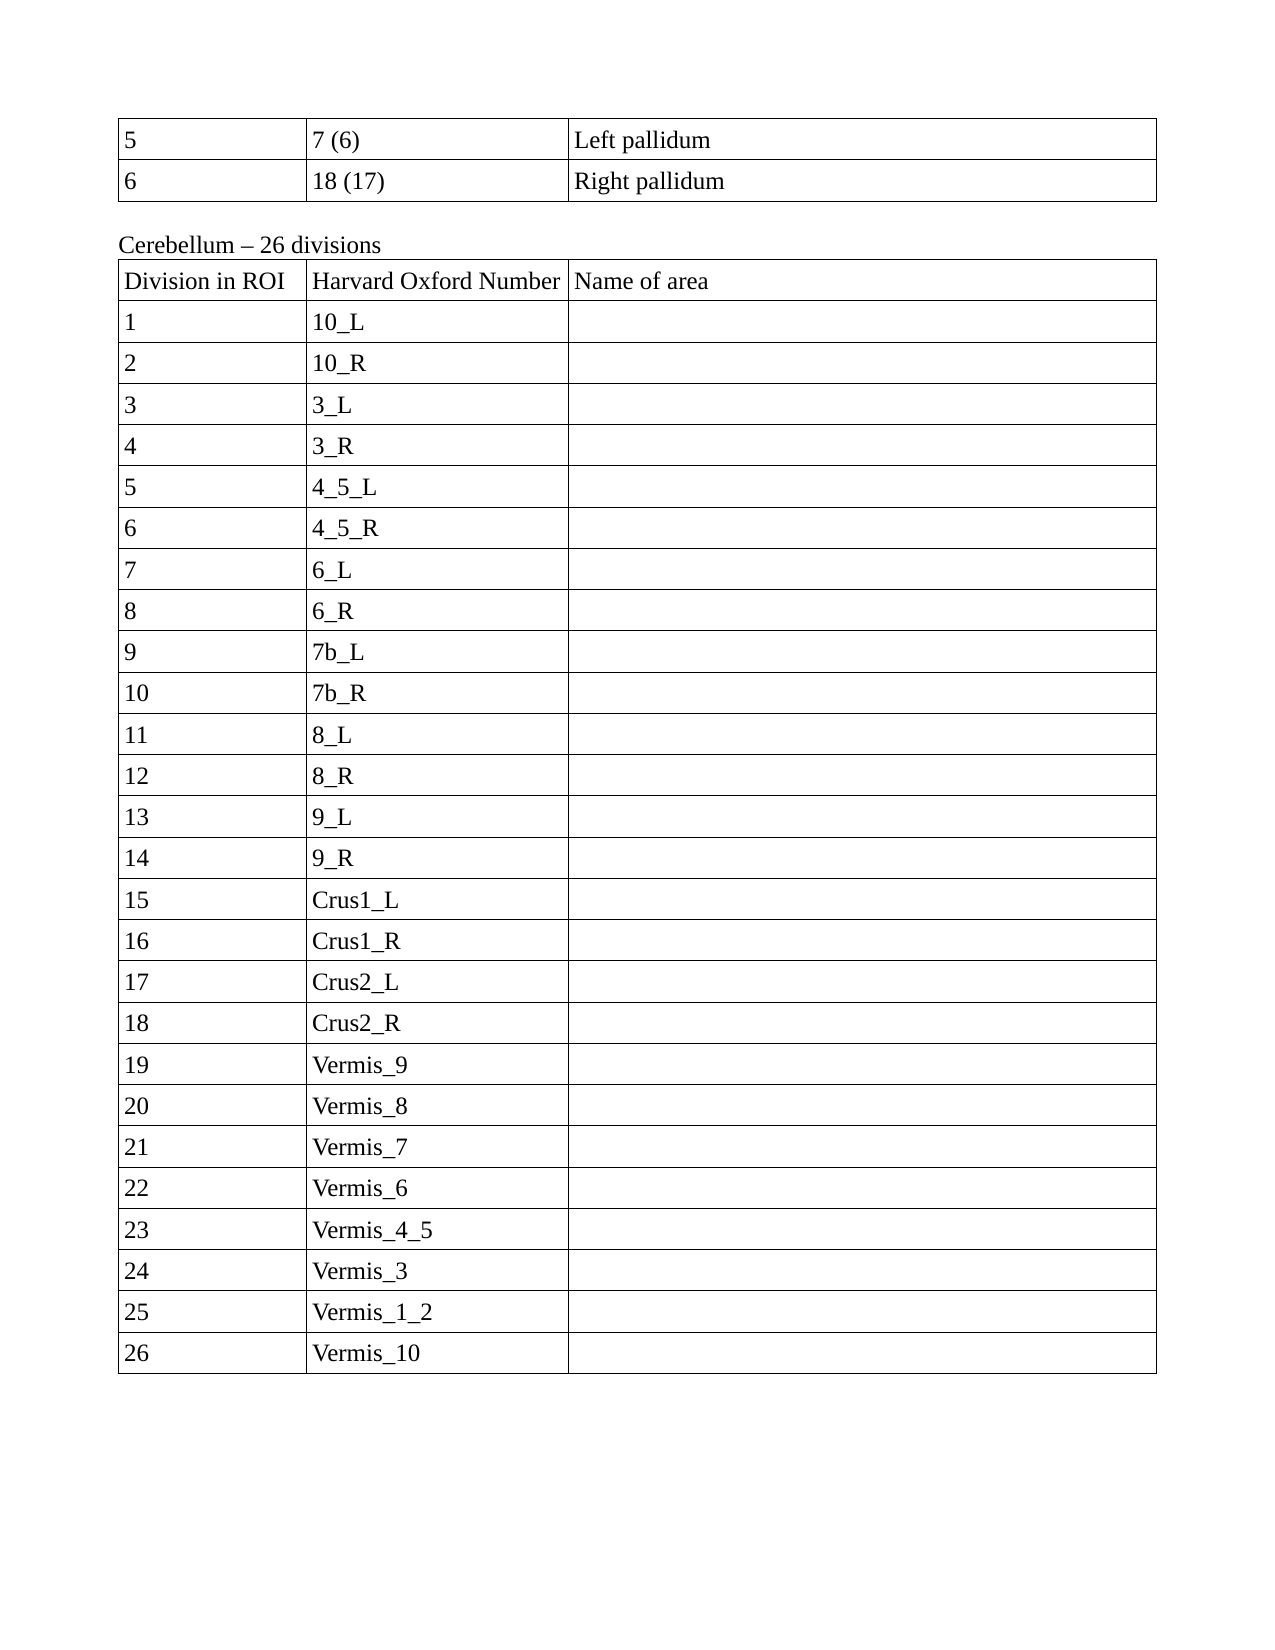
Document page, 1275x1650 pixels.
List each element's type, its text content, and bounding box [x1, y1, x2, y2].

table_cell 12 [119, 755, 306, 795]
table_cell 18 (17) [307, 160, 568, 201]
table_cell 8_R [307, 755, 568, 795]
table_cell [569, 755, 1156, 795]
table_cell [569, 1291, 1156, 1332]
table_cell [569, 1333, 1156, 1373]
table_cell 6 [119, 160, 306, 201]
table_cell 3_R [307, 425, 568, 465]
table_cell Left pallidum [569, 119, 1156, 159]
table_cell 6 [119, 508, 306, 548]
table_cell 18 [119, 1003, 306, 1043]
table_cell 11 [119, 714, 306, 754]
table_cell [569, 920, 1156, 960]
table_cell 6_L [307, 549, 568, 589]
table_cell [569, 301, 1156, 342]
table_cell 20 [119, 1085, 306, 1125]
table_cell [569, 549, 1156, 589]
table_cell [569, 1085, 1156, 1125]
text Cerebellum – 26 divisions [118, 230, 1157, 259]
table_cell Vermis_7 [307, 1126, 568, 1167]
table_cell Vermis_8 [307, 1085, 568, 1125]
table_cell [569, 631, 1156, 672]
table_cell 13 [119, 796, 306, 837]
table_cell 4 [119, 425, 306, 465]
table_cell Vermis_10 [307, 1333, 568, 1373]
table_cell Vermis_9 [307, 1044, 568, 1084]
table_cell 7 [119, 549, 306, 589]
table_cell [569, 590, 1156, 630]
table_cell [569, 425, 1156, 465]
table_cell 23 [119, 1209, 306, 1249]
table_cell Vermis_1_2 [307, 1291, 568, 1332]
table_cell 5 [119, 466, 306, 507]
table_cell 1 [119, 301, 306, 342]
table_cell 22 [119, 1168, 306, 1208]
table_cell 25 [119, 1291, 306, 1332]
table_cell Crus2_R [307, 1003, 568, 1043]
table_cell Vermis_4_5 [307, 1209, 568, 1249]
table_cell 14 [119, 838, 306, 878]
table_cell 15 [119, 879, 306, 919]
table_cell Crus2_L [307, 961, 568, 1002]
table_cell 7 (6) [307, 119, 568, 159]
table_cell 17 [119, 961, 306, 1002]
table_cell 16 [119, 920, 306, 960]
table_cell [569, 673, 1156, 713]
table_cell 9_L [307, 796, 568, 837]
table_cell [569, 1126, 1156, 1167]
table_cell [569, 1250, 1156, 1290]
table_cell 9_R [307, 838, 568, 878]
table_cell [569, 1209, 1156, 1249]
table_cell 10_L [307, 301, 568, 342]
table_cell [569, 796, 1156, 837]
table_cell [569, 466, 1156, 507]
table_cell [569, 1044, 1156, 1084]
table_header Name of area [569, 260, 1156, 300]
table_cell 9 [119, 631, 306, 672]
table_cell 8 [119, 590, 306, 630]
table_cell 26 [119, 1333, 306, 1373]
table_cell [569, 508, 1156, 548]
table_cell Vermis_3 [307, 1250, 568, 1290]
table_cell [569, 1168, 1156, 1208]
table_cell 24 [119, 1250, 306, 1290]
table_header Harvard Oxford Number [307, 260, 568, 300]
table_cell 3 [119, 384, 306, 424]
table_cell 10_R [307, 343, 568, 383]
table_cell [569, 384, 1156, 424]
table_cell [569, 961, 1156, 1002]
table_cell 4_5_L [307, 466, 568, 507]
table_cell [569, 714, 1156, 754]
table_cell [569, 838, 1156, 878]
table_cell [569, 879, 1156, 919]
table_cell [569, 343, 1156, 383]
table_cell 10 [119, 673, 306, 713]
table_cell 2 [119, 343, 306, 383]
table_cell Vermis_6 [307, 1168, 568, 1208]
table_header Division in ROI [119, 260, 306, 300]
table_cell 5 [119, 119, 306, 159]
table_cell [569, 1003, 1156, 1043]
table_cell 3_L [307, 384, 568, 424]
table_cell 21 [119, 1126, 306, 1167]
table_cell 19 [119, 1044, 306, 1084]
table_cell 8_L [307, 714, 568, 754]
table_cell 7b_R [307, 673, 568, 713]
table_cell 6_R [307, 590, 568, 630]
table_cell 4_5_R [307, 508, 568, 548]
table_cell Crus1_L [307, 879, 568, 919]
table_cell Right pallidum [569, 160, 1156, 201]
table_cell 7b_L [307, 631, 568, 672]
table_cell Crus1_R [307, 920, 568, 960]
